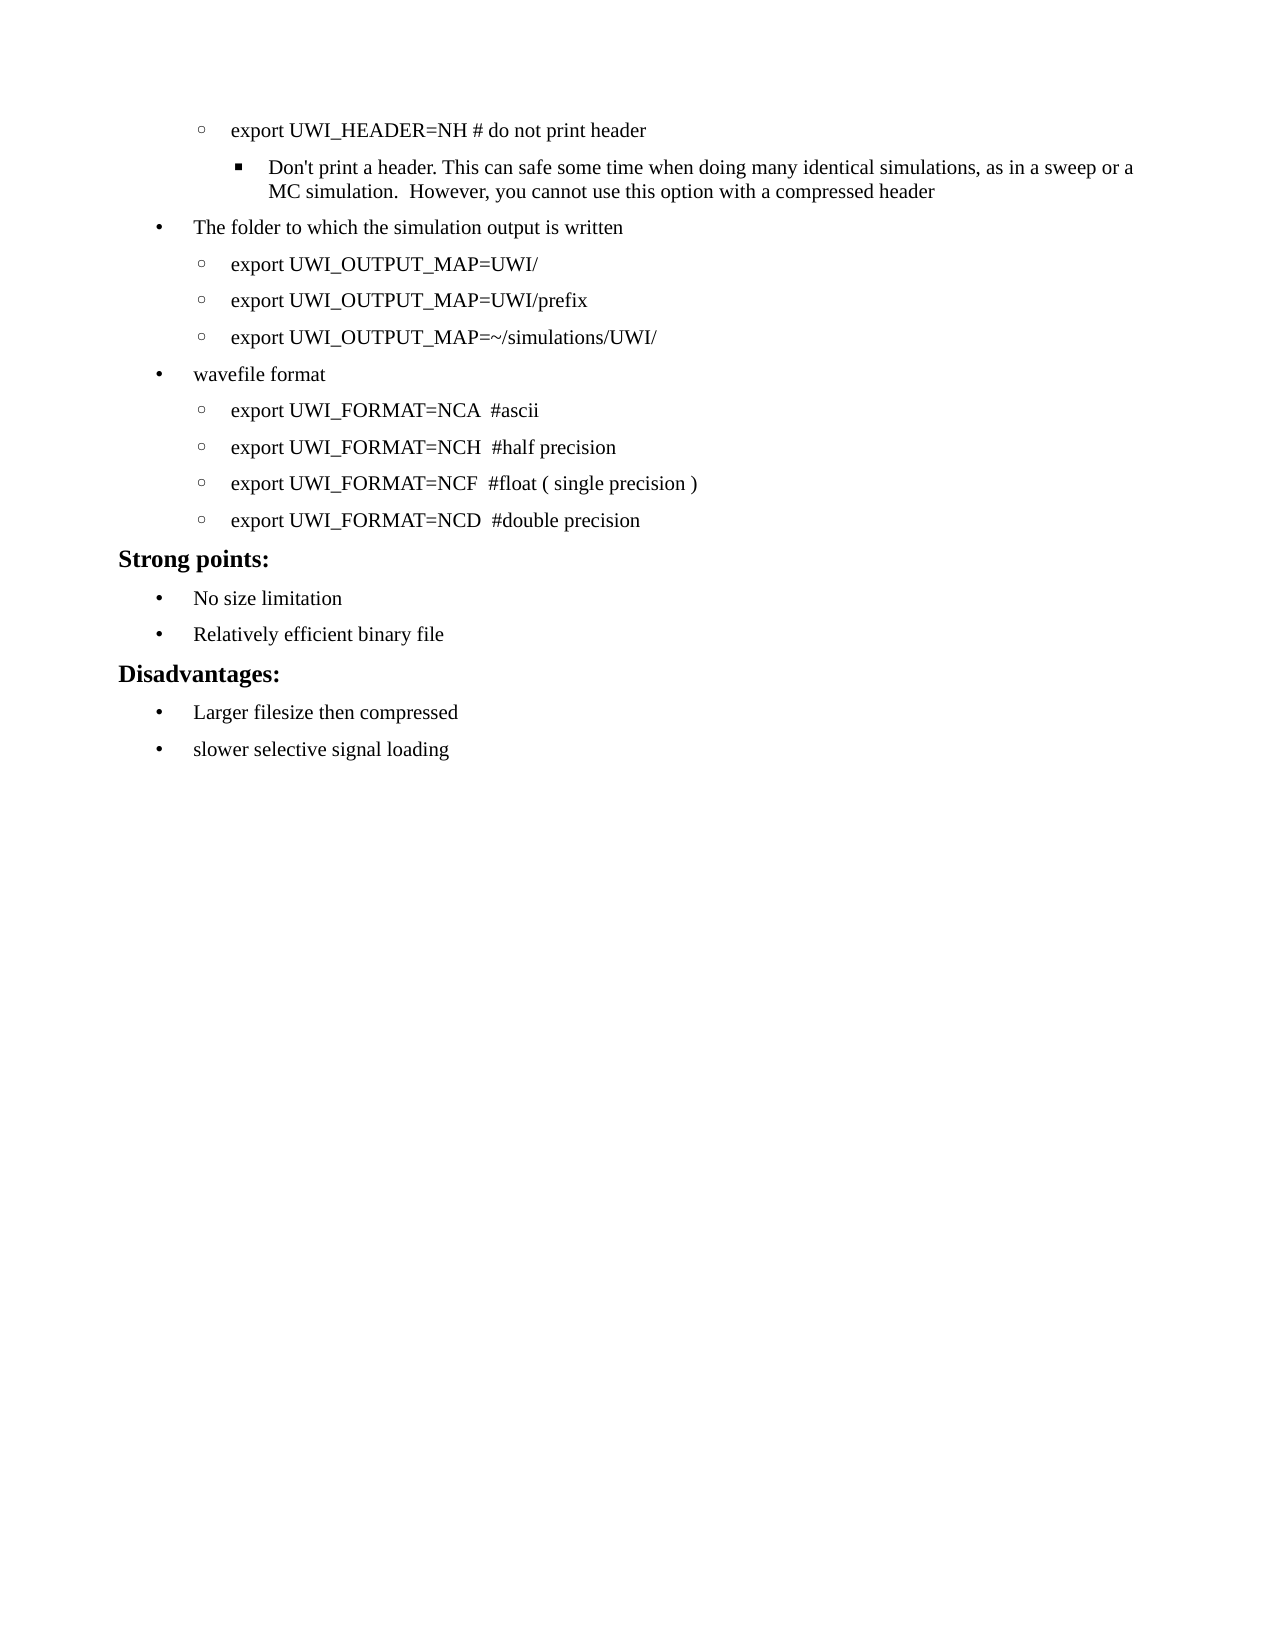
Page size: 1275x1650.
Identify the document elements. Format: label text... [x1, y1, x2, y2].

text Disadvantages: [118, 659, 1157, 687]
list export UWI_OUTPUT_MAP=~/simulations/UWI/ [193, 325, 1157, 349]
list export UWI_FORMAT=NCF #float ( single precision ) [193, 471, 1157, 495]
list export UWI_HEADER=NH # do not print header [193, 118, 1157, 142]
list No size limitation [156, 586, 1157, 610]
list wavefile format [156, 362, 1157, 386]
list export UWI_OUTPUT_MAP=UWI/ [193, 252, 1157, 276]
list The folder to which the simulation output is written [156, 215, 1157, 239]
list export UWI_FORMAT=NCH #half precision [193, 435, 1157, 459]
list export UWI_FORMAT=NCD #double precision [193, 508, 1157, 532]
list Don't print a header. This can safe some time when doing many identical simulations, as in a sweep or a MC simulation. However, you cannot use this option with a compressed header [231, 155, 1157, 203]
list Relatively efficient binary file [156, 622, 1157, 646]
text Strong points: [118, 544, 1157, 573]
list export UWI_OUTPUT_MAP=UWI/prefix [193, 288, 1157, 312]
list Larger filesize then compressed [156, 700, 1157, 724]
list slower selective signal loading [156, 737, 1157, 761]
list export UWI_FORMAT=NCA #ascii [193, 398, 1157, 422]
